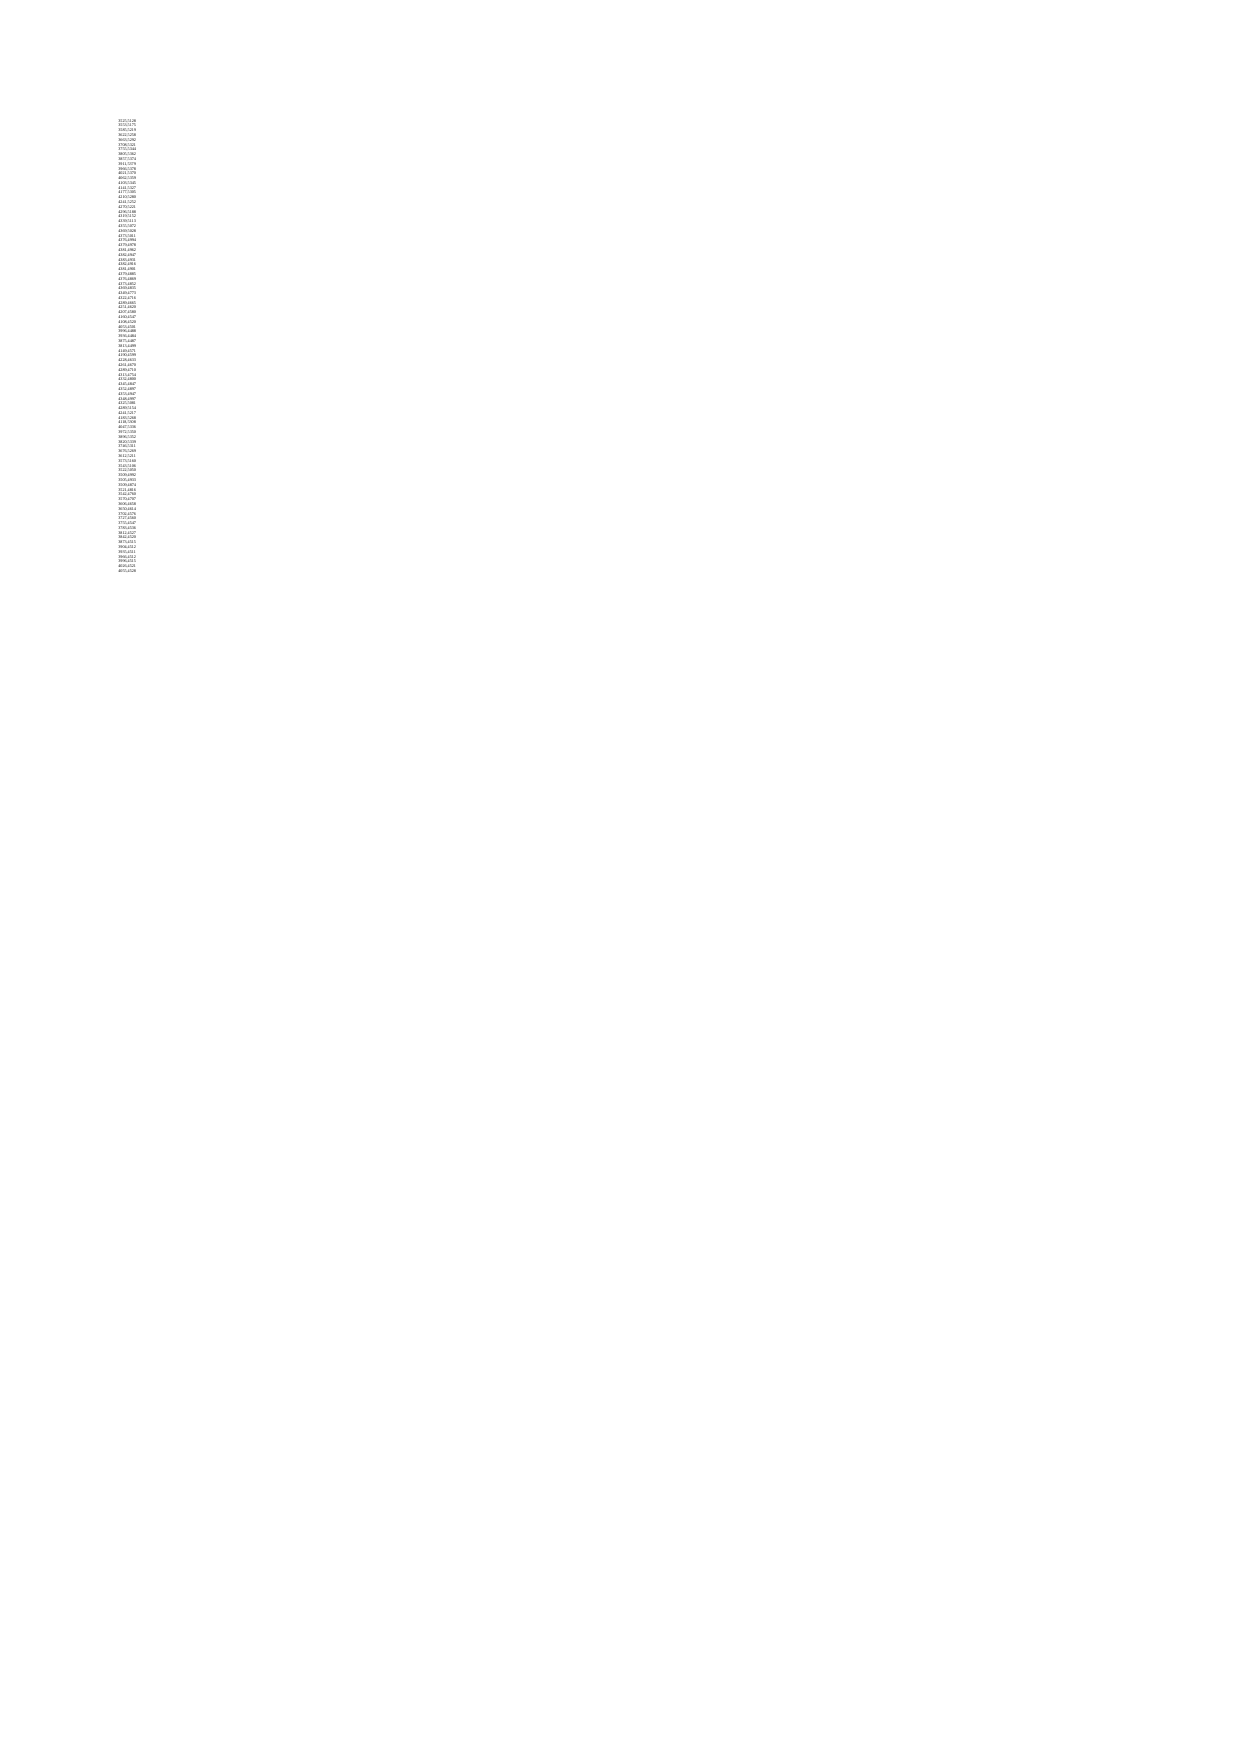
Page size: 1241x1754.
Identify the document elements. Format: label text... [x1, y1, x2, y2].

text 4348,4997 [118, 396, 1122, 401]
text 3996,4488 [118, 329, 1122, 334]
text 3996,4515 [118, 559, 1122, 564]
text 4313,4754 [118, 372, 1122, 377]
text 4382,4947 [118, 252, 1122, 257]
text 3875,4487 [118, 338, 1122, 343]
text 4319,5152 [118, 214, 1122, 219]
text 4160,4547 [118, 314, 1122, 319]
text 3904,4512 [118, 544, 1122, 549]
text 3972,5350 [118, 429, 1122, 434]
text 4296,5188 [118, 209, 1122, 214]
text 4183,5268 [118, 415, 1122, 420]
text 4373,4852 [118, 281, 1122, 286]
text 3509,4992 [118, 473, 1122, 477]
text 4382,4916 [118, 262, 1122, 267]
text 3820,5339 [118, 439, 1122, 444]
text 4270,5221 [118, 204, 1122, 209]
text 3570,4707 [118, 497, 1122, 501]
text 3755,5344 [118, 147, 1122, 152]
text 4381,4962 [118, 247, 1122, 252]
text 4349,4773 [118, 291, 1122, 295]
text 3842,4520 [118, 535, 1122, 540]
text 3935,4511 [118, 549, 1122, 554]
text 4047,5336 [118, 425, 1122, 429]
text 3966,5378 [118, 166, 1122, 171]
text 3522,5050 [118, 468, 1122, 473]
text 3746,5311 [118, 444, 1122, 449]
text 3521,4816 [118, 487, 1122, 492]
text 4376,4994 [118, 238, 1122, 243]
text 4376,4869 [118, 276, 1122, 281]
text 4369,4835 [118, 286, 1122, 291]
text 4190,4599 [118, 353, 1122, 358]
text 4149,4571 [118, 348, 1122, 353]
text 4103,5345 [118, 180, 1122, 185]
text 3553,5175 [118, 123, 1122, 128]
text 3873,4515 [118, 540, 1122, 544]
text 3663,5292 [118, 137, 1122, 142]
text 4062,5359 [118, 176, 1122, 180]
text 4379,4885 [118, 271, 1122, 276]
text 4026,4521 [118, 564, 1122, 568]
text 3505,4933 [118, 477, 1122, 482]
text 3676,5269 [118, 449, 1122, 453]
text 4289,4710 [118, 367, 1122, 372]
text 3573,5160 [118, 458, 1122, 463]
text 4369,5028 [118, 228, 1122, 233]
text 4381,4901 [118, 267, 1122, 271]
text 4055,4528 [118, 568, 1122, 573]
text 4383,4931 [118, 257, 1122, 262]
text 4373,5011 [118, 233, 1122, 238]
text 4379,4978 [118, 243, 1122, 247]
text 4332,4800 [118, 377, 1122, 382]
text 4289,4665 [118, 300, 1122, 305]
text 3813,4499 [118, 343, 1122, 348]
text 3525,5128 [118, 118, 1122, 123]
text 3727,4560 [118, 516, 1122, 521]
text 4251,4620 [118, 305, 1122, 310]
text 3622,5258 [118, 132, 1122, 137]
text 3966,4512 [118, 554, 1122, 559]
text 4141,5327 [118, 185, 1122, 190]
text 3911,5379 [118, 161, 1122, 166]
text 3509,4874 [118, 482, 1122, 487]
text 4352,4897 [118, 386, 1122, 391]
text 4118,5308 [118, 420, 1122, 425]
text 4241,5252 [118, 199, 1122, 204]
text 3755,4547 [118, 521, 1122, 525]
text 4325,5081 [118, 401, 1122, 406]
text 4345,4847 [118, 382, 1122, 386]
text 3702,4576 [118, 511, 1122, 516]
text 4210,5280 [118, 195, 1122, 199]
text 4322,4716 [118, 295, 1122, 300]
text 4021,5370 [118, 171, 1122, 176]
text 4353,4947 [118, 391, 1122, 396]
text 3805,5362 [118, 152, 1122, 156]
text 3708,5321 [118, 142, 1122, 147]
text 4241,5217 [118, 410, 1122, 415]
text 4177,5305 [118, 190, 1122, 195]
text 3783,4536 [118, 525, 1122, 530]
text 3650,4614 [118, 506, 1122, 511]
text 3612,5211 [118, 453, 1122, 458]
text 4339,5113 [118, 219, 1122, 223]
text 4289,5154 [118, 406, 1122, 410]
text 3857,5374 [118, 156, 1122, 161]
text 4355,5072 [118, 223, 1122, 228]
text 3896,5352 [118, 434, 1122, 439]
text 4261,4670 [118, 362, 1122, 367]
text 3543,5106 [118, 463, 1122, 468]
text 4207,4580 [118, 310, 1122, 314]
text 4108,4520 [118, 319, 1122, 324]
text 3606,4658 [118, 501, 1122, 506]
text 3542,4760 [118, 492, 1122, 497]
text 3812,4527 [118, 530, 1122, 535]
text 4053,4501 [118, 324, 1122, 329]
text 3585,5219 [118, 128, 1122, 132]
text 4228,4633 [118, 358, 1122, 362]
text 3936,4484 [118, 334, 1122, 338]
